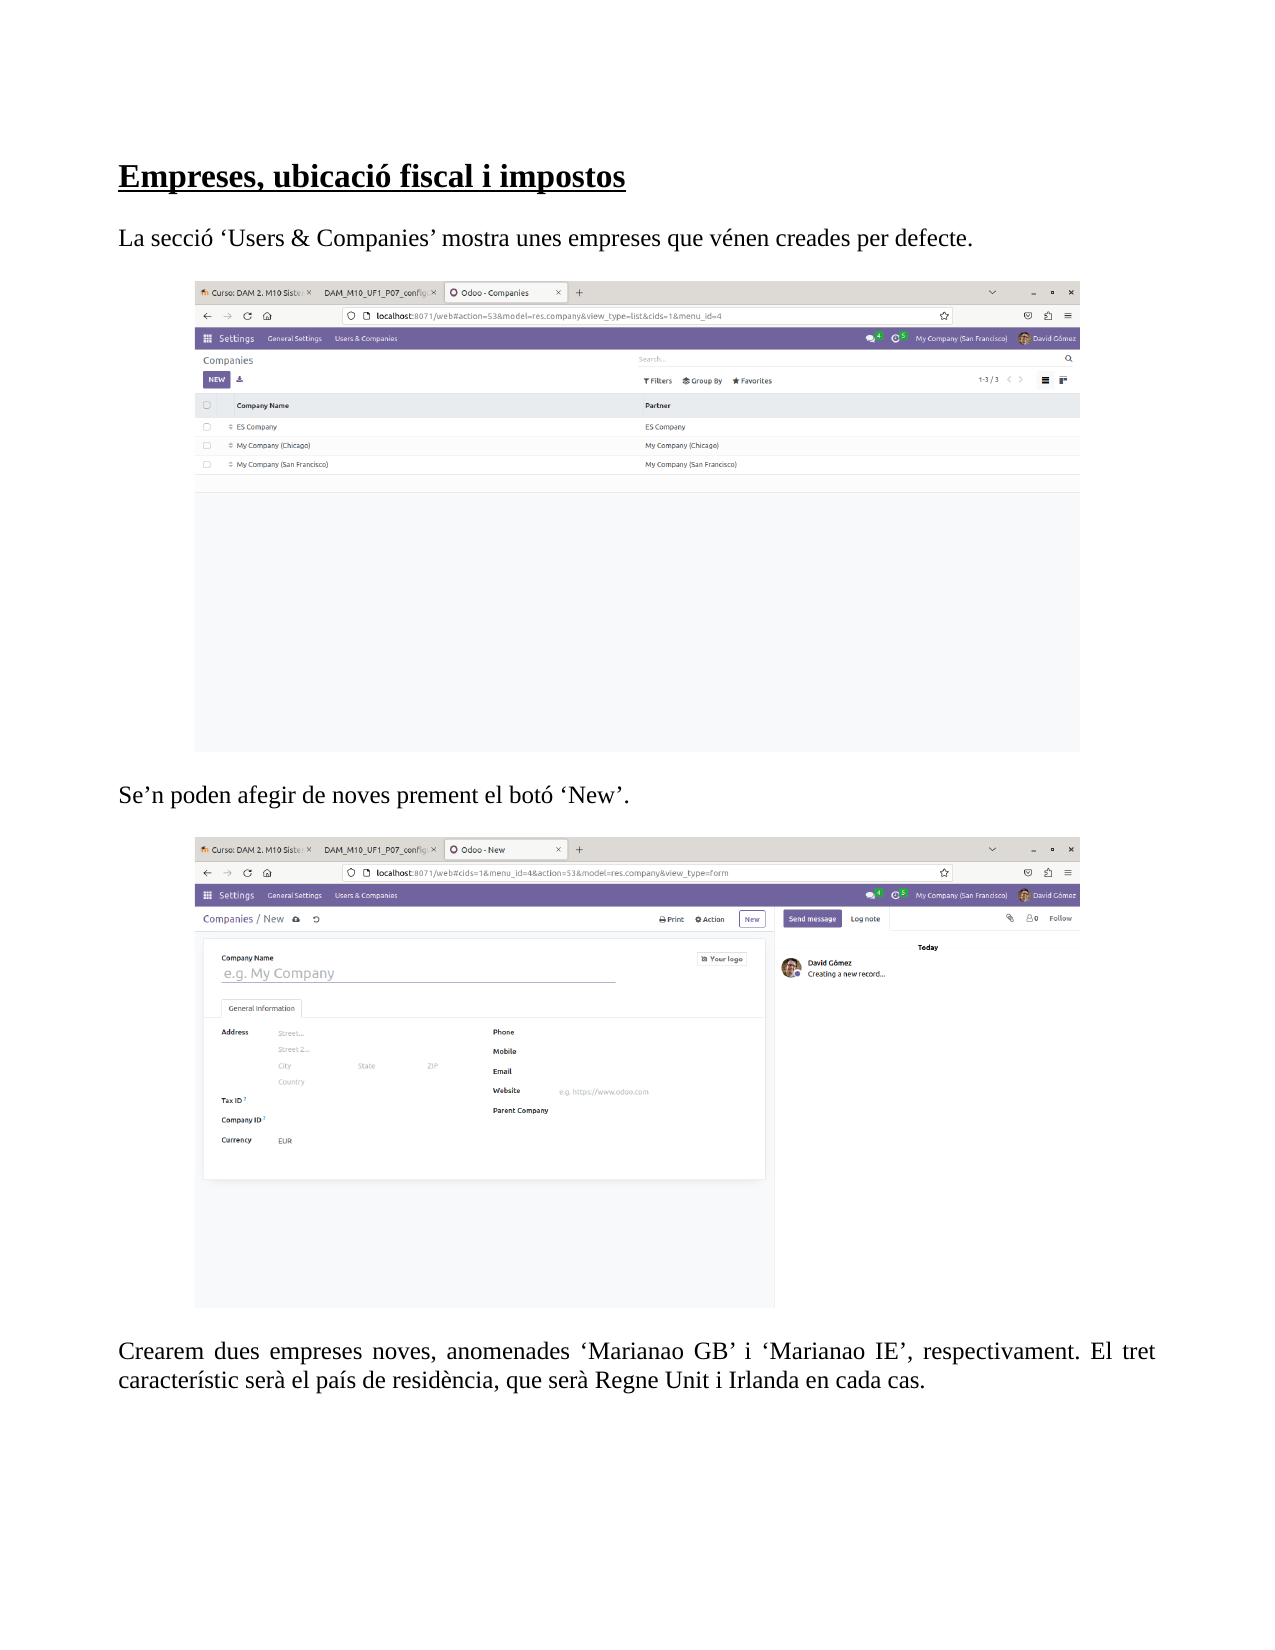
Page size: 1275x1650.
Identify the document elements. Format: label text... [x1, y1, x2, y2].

picture [194, 837, 1080, 1308]
text Se’n poden afegir de noves prement el botó ‘New’. [118, 780, 1157, 809]
picture [194, 281, 1080, 752]
text Empreses, ubicació fiscal i impostos [118, 156, 1157, 195]
text Crearem dues empreses noves, anomenades ‘Marianao GB’ i ‘Marianao IE’, respectivament. El tret característic serà el país de residència, que serà Regne Unit i Irlanda en cada cas. [118, 1336, 1157, 1394]
text La secció ‘Users & Companies’ mostra unes empreses que vénen creades per defecte. [118, 223, 1157, 252]
